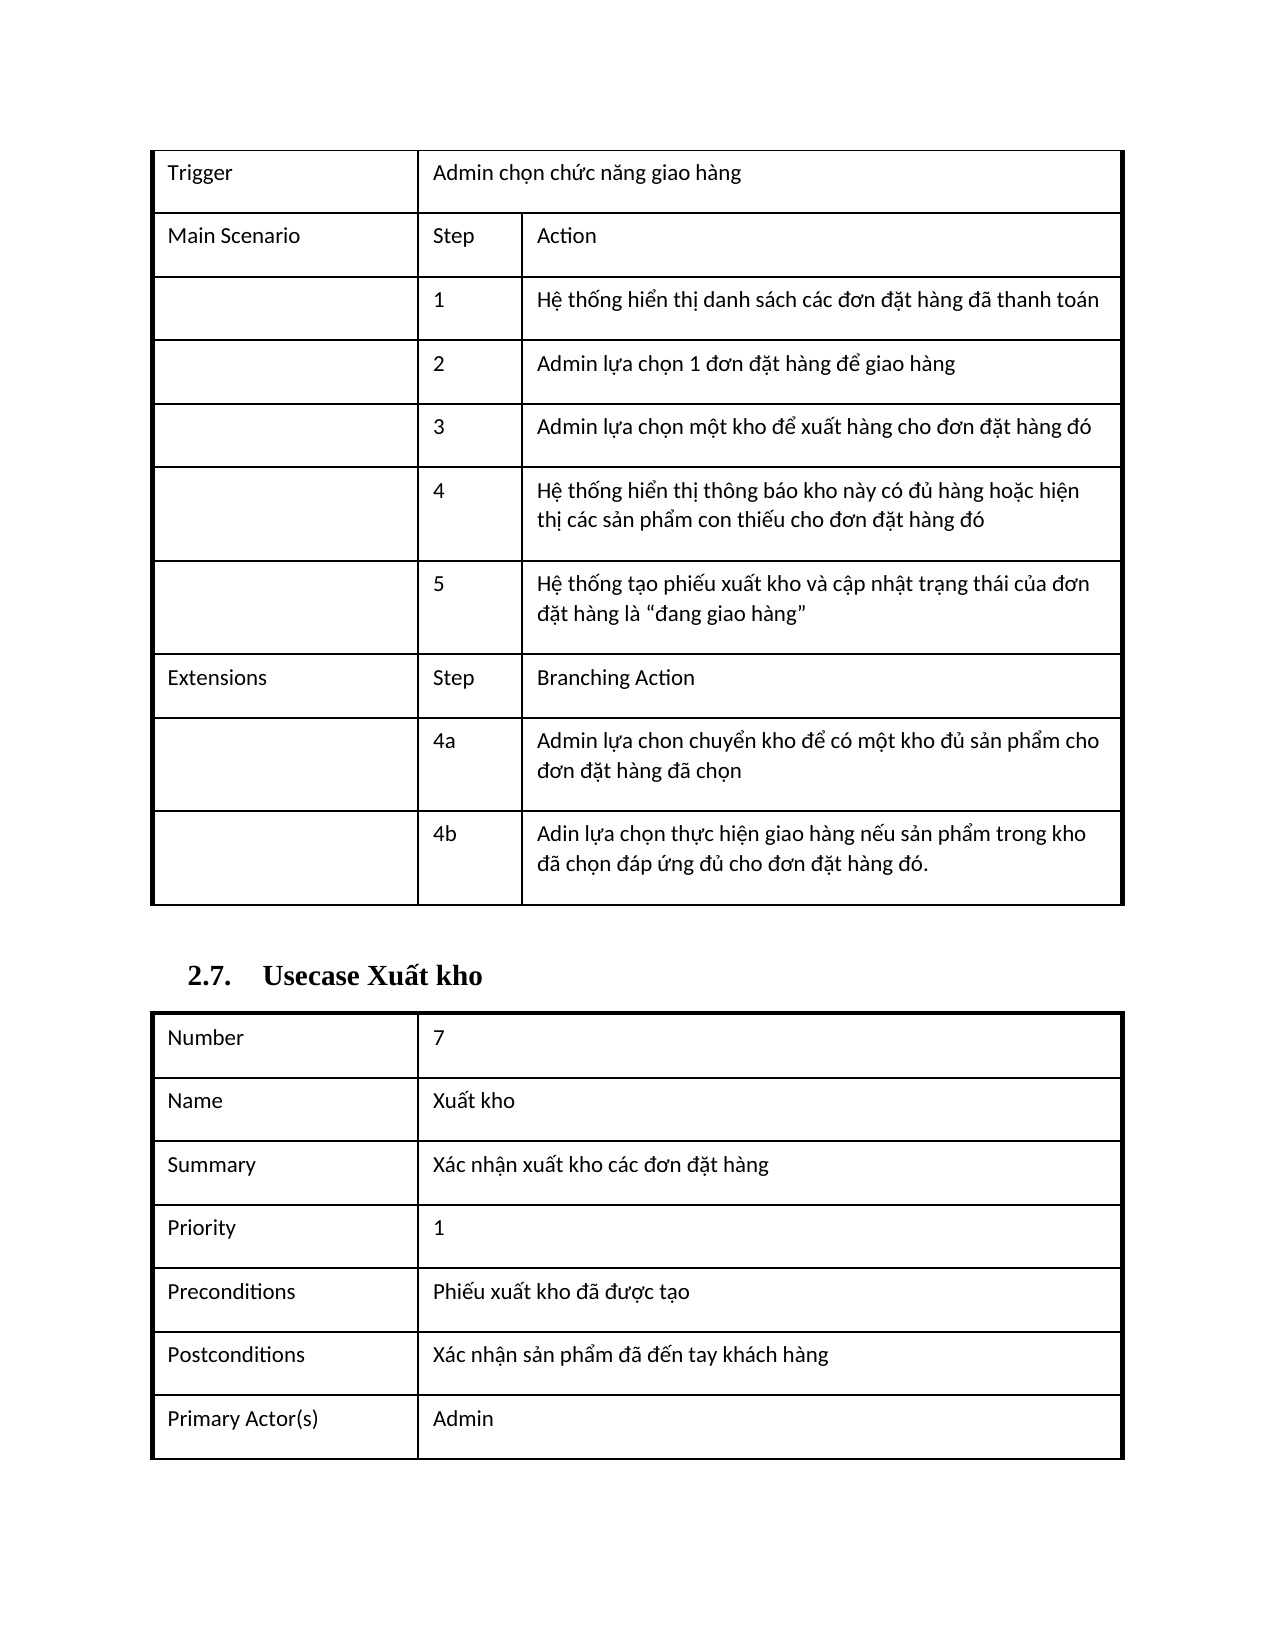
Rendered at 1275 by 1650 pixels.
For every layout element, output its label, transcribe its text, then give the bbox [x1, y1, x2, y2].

table_cell Primary Actor(s) [155, 1396, 417, 1458]
table_cell [155, 812, 417, 903]
table_cell Preconditions [155, 1269, 417, 1331]
table_cell Name [155, 1079, 417, 1140]
table_cell Admin lựa chọn một kho để xuất hàng cho đơn đặt hàng đó [523, 405, 1120, 466]
table_cell Trigger [155, 151, 417, 212]
table_cell [155, 341, 417, 403]
table_cell [155, 278, 417, 339]
table_cell [155, 468, 417, 559]
table_cell Action [523, 214, 1120, 276]
table_cell Extensions [155, 655, 417, 717]
table_cell Admin lựa chon chuyển kho để có một kho đủ sản phẩm cho đơn đặt hàng đã chọn [523, 719, 1120, 810]
table_cell Step [419, 655, 521, 717]
table_cell [155, 562, 417, 653]
table_cell Summary [155, 1142, 417, 1204]
table_cell Hệ thống hiển thị danh sách các đơn đặt hàng đã thanh toán [523, 278, 1120, 339]
table_cell 1 [419, 278, 521, 339]
table_cell Postconditions [155, 1333, 417, 1394]
table_cell 4b [419, 812, 521, 903]
table_cell Main Scenario [155, 214, 417, 276]
table_cell Xác nhận xuất kho các đơn đặt hàng [419, 1142, 1120, 1204]
table_cell 3 [419, 405, 521, 466]
table_cell Admin chọn chức năng giao hàng [419, 151, 1120, 212]
table_cell Xuất kho [419, 1079, 1120, 1140]
table_cell 2 [419, 341, 521, 403]
table_cell Hệ thống hiển thị thông báo kho này có đủ hàng hoặc hiện thị các sản phẩm con thiếu cho đơn đặt hàng đó [523, 468, 1120, 559]
table_cell [155, 719, 417, 810]
table_cell Step [419, 214, 521, 276]
table_cell Branching Action [523, 655, 1120, 717]
list Usecase Xuất kho [187, 958, 1125, 992]
table_cell Xác nhận sản phẩm đã đến tay khách hàng [419, 1333, 1120, 1394]
table_cell Admin [419, 1396, 1120, 1458]
table_cell [155, 405, 417, 466]
table_cell 5 [419, 562, 521, 653]
table_cell 4 [419, 468, 521, 559]
table_cell 4a [419, 719, 521, 810]
table_cell Phiếu xuất kho đã được tạo [419, 1269, 1120, 1331]
table_header Number [155, 1015, 417, 1077]
table_cell Adin lựa chọn thực hiện giao hàng nếu sản phẩm trong kho đã chọn đáp ứng đủ cho đơn đặt hàng đó. [523, 812, 1120, 903]
table_cell 1 [419, 1206, 1120, 1267]
table_cell Hệ thống tạo phiếu xuất kho và cập nhật trạng thái của đơn đặt hàng là “đang giao hàng” [523, 562, 1120, 653]
table_header 7 [419, 1015, 1120, 1077]
table_cell Admin lựa chọn 1 đơn đặt hàng để giao hàng [523, 341, 1120, 403]
table_cell Priority [155, 1206, 417, 1267]
